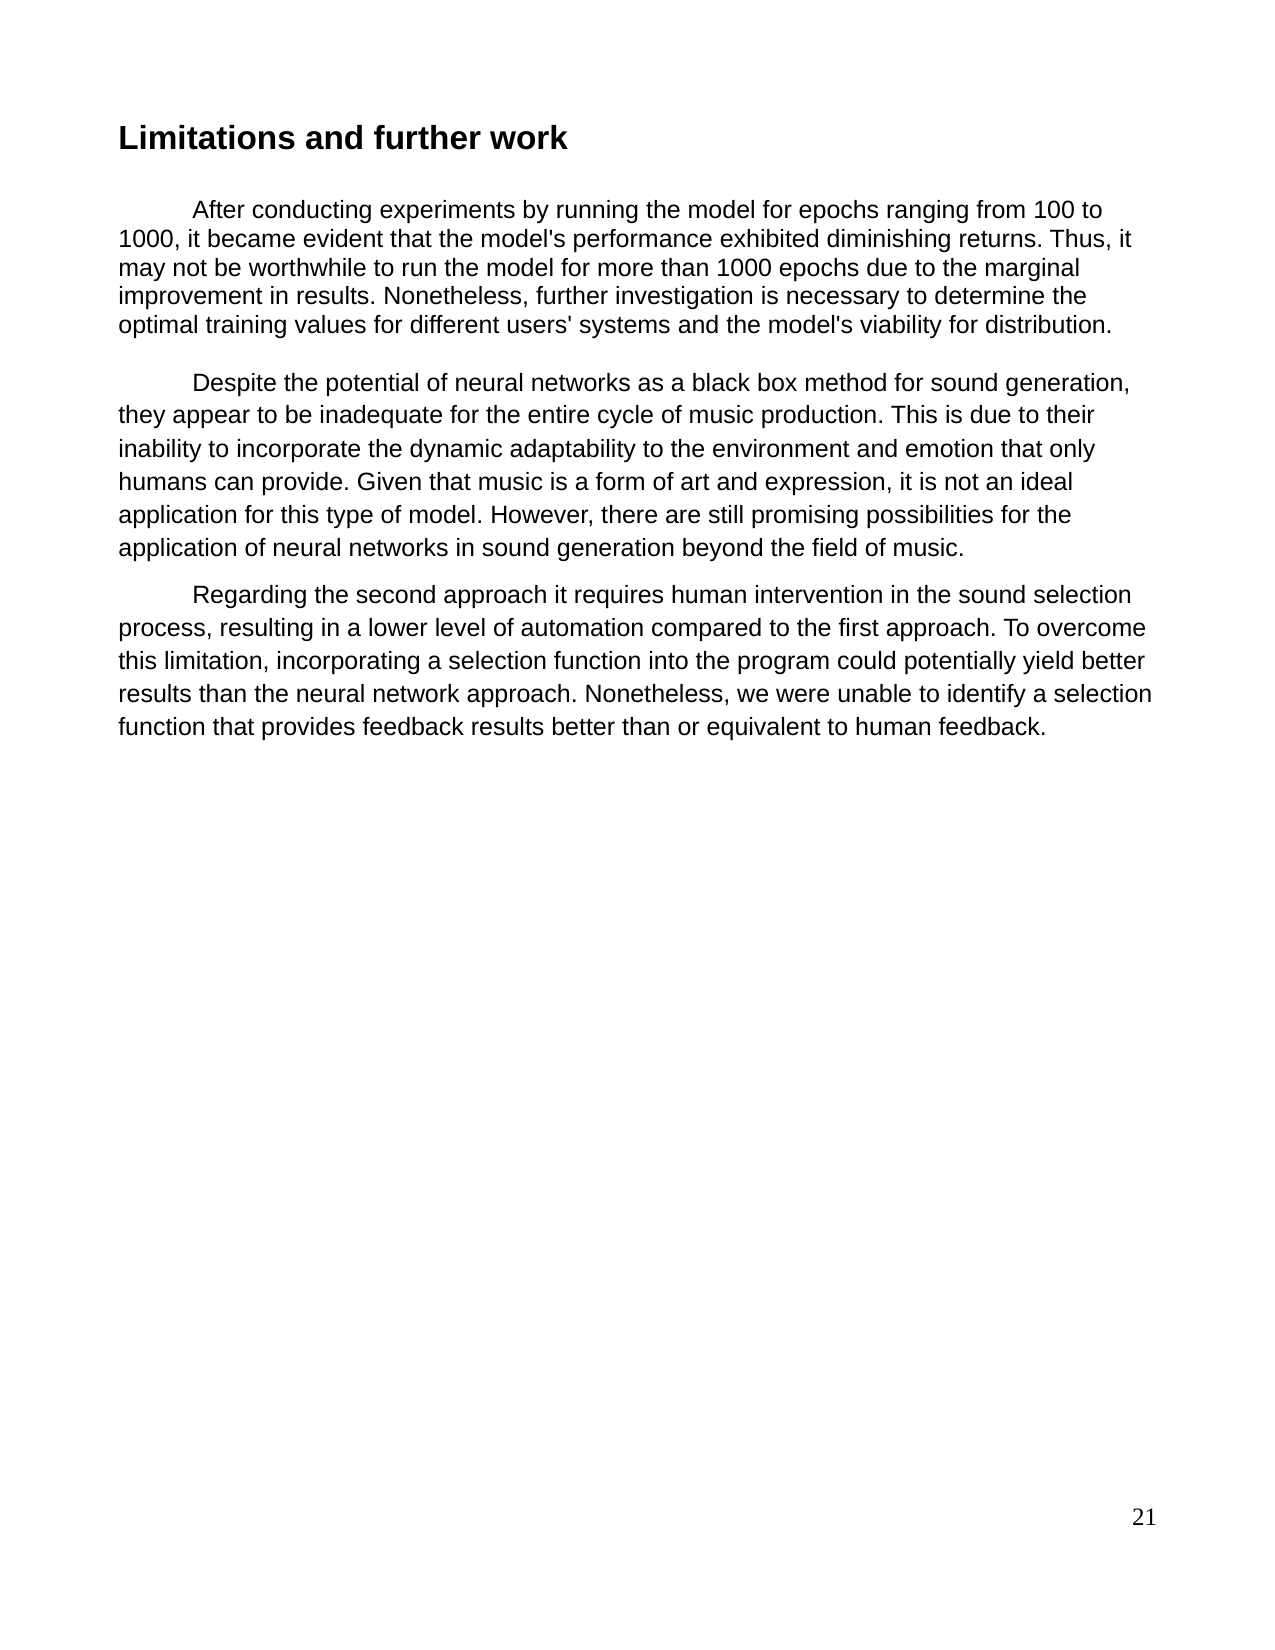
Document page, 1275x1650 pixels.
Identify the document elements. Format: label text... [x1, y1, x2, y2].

text Regarding the second approach it requires human intervention in the sound selection process, resulting in a lower level of automation compared to the first approach. To overcome this limitation, incorporating a selection function into the program could potentially yield better results than the neural network approach. Nonetheless, we were unable to identify a selection function that provides feedback results better than or equivalent to human feedback. [118, 580, 1157, 741]
text Despite the potential of neural networks as a black box method for sound generation, they appear to be inadequate for the entire cycle of music production. This is due to their inability to incorporate the dynamic adaptability to the environment and emotion that only humans can provide. Given that music is a form of art and expression, it is not an ideal application for this type of model. However, there are still promising possibilities for the application of neural networks in sound generation beyond the field of music. [118, 367, 1157, 561]
text After conducting experiments by running the model for epochs ranging from 100 to 1000, it became evident that the model's performance exhibited diminishing returns. Thus, it may not be worthwhile to run the model for more than 1000 epochs due to the marginal improvement in results. Nonetheless, further investigation is necessary to determine the optimal training values for different users' systems and the model's viability for distribution. [118, 195, 1157, 339]
text Limitations and further work [118, 118, 1157, 157]
